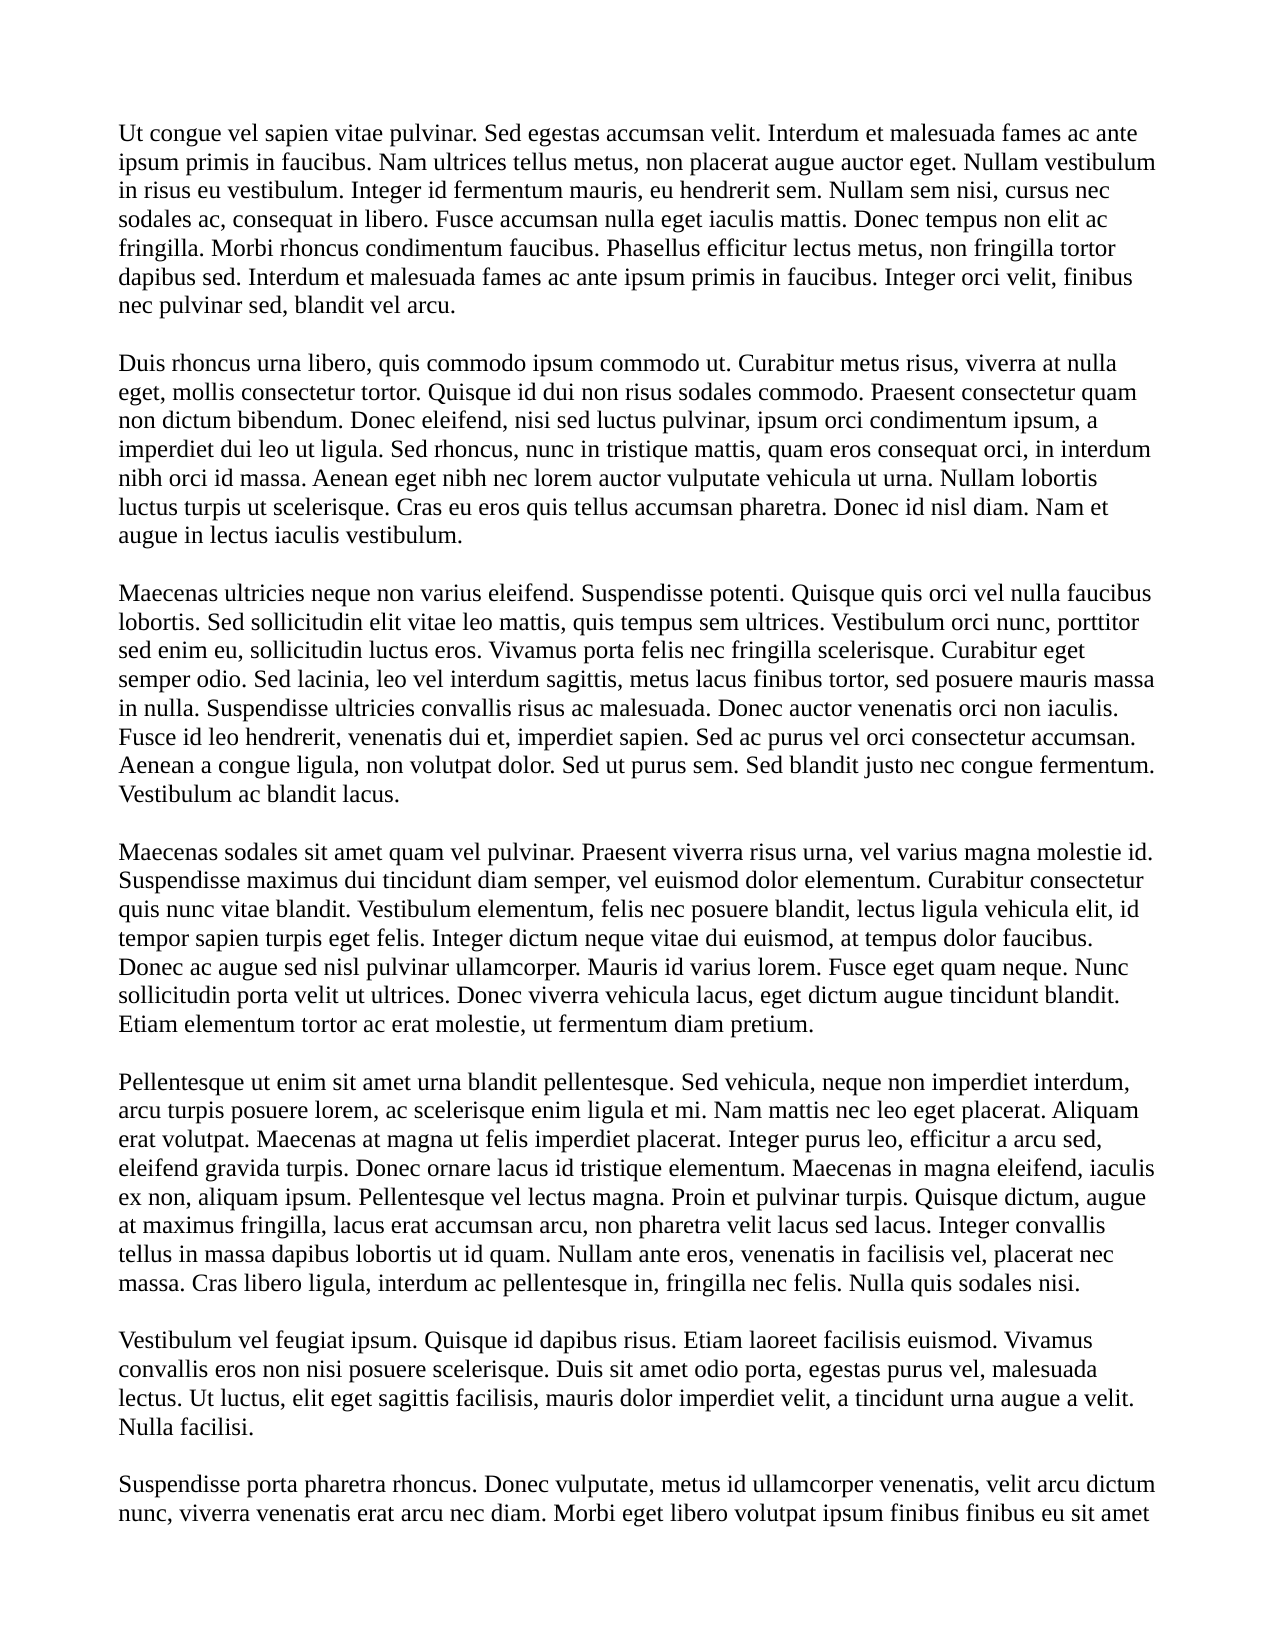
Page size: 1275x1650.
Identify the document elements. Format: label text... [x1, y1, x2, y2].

text Ut congue vel sapien vitae pulvinar. Sed egestas accumsan velit. Interdum et malesuada fames ac ante ipsum primis in faucibus. Nam ultrices tellus metus, non placerat augue auctor eget. Nullam vestibulum in risus eu vestibulum. Integer id fermentum mauris, eu hendrerit sem. Nullam sem nisi, cursus nec sodales ac, consequat in libero. Fusce accumsan nulla eget iaculis mattis. Donec tempus non elit ac fringilla. Morbi rhoncus condimentum faucibus. Phasellus efficitur lectus metus, non fringilla tortor dapibus sed. Interdum et malesuada fames ac ante ipsum primis in faucibus. Integer orci velit, finibus nec pulvinar sed, blandit vel arcu. [118, 118, 1157, 319]
text Maecenas sodales sit amet quam vel pulvinar. Praesent viverra risus urna, vel varius magna molestie id. Suspendisse maximus dui tincidunt diam semper, vel euismod dolor elementum. Curabitur consectetur quis nunc vitae blandit. Vestibulum elementum, felis nec posuere blandit, lectus ligula vehicula elit, id tempor sapien turpis eget felis. Integer dictum neque vitae dui euismod, at tempus dolor faucibus. Donec ac augue sed nisl pulvinar ullamcorper. Mauris id varius lorem. Fusce eget quam neque. Nunc sollicitudin porta velit ut ultrices. Donec viverra vehicula lacus, eget dictum augue tincidunt blandit. Etiam elementum tortor ac erat molestie, ut fermentum diam pretium. [118, 837, 1157, 1038]
text Duis rhoncus urna libero, quis commodo ipsum commodo ut. Curabitur metus risus, viverra at nulla eget, mollis consectetur tortor. Quisque id dui non risus sodales commodo. Praesent consectetur quam non dictum bibendum. Donec eleifend, nisi sed luctus pulvinar, ipsum orci condimentum ipsum, a imperdiet dui leo ut ligula. Sed rhoncus, nunc in tristique mattis, quam eros consequat orci, in interdum nibh orci id massa. Aenean eget nibh nec lorem auctor vulputate vehicula ut urna. Nullam lobortis luctus turpis ut scelerisque. Cras eu eros quis tellus accumsan pharetra. Donec id nisl diam. Nam et augue in lectus iaculis vestibulum. [118, 348, 1157, 549]
text Pellentesque ut enim sit amet urna blandit pellentesque. Sed vehicula, neque non imperdiet interdum, arcu turpis posuere lorem, ac scelerisque enim ligula et mi. Nam mattis nec leo eget placerat. Aliquam erat volutpat. Maecenas at magna ut felis imperdiet placerat. Integer purus leo, efficitur a arcu sed, eleifend gravida turpis. Donec ornare lacus id tristique elementum. Maecenas in magna eleifend, iaculis ex non, aliquam ipsum. Pellentesque vel lectus magna. Proin et pulvinar turpis. Quisque dictum, augue at maximus fringilla, lacus erat accumsan arcu, non pharetra velit lacus sed lacus. Integer convallis tellus in massa dapibus lobortis ut id quam. Nullam ante eros, venenatis in facilisis vel, placerat nec massa. Cras libero ligula, interdum ac pellentesque in, fringilla nec felis. Nulla quis sodales nisi. [118, 1067, 1157, 1297]
text Maecenas ultricies neque non varius eleifend. Suspendisse potenti. Quisque quis orci vel nulla faucibus lobortis. Sed sollicitudin elit vitae leo mattis, quis tempus sem ultrices. Vestibulum orci nunc, porttitor sed enim eu, sollicitudin luctus eros. Vivamus porta felis nec fringilla scelerisque. Curabitur eget semper odio. Sed lacinia, leo vel interdum sagittis, metus lacus finibus tortor, sed posuere mauris massa in nulla. Suspendisse ultricies convallis risus ac malesuada. Donec auctor venenatis orci non iaculis. Fusce id leo hendrerit, venenatis dui et, imperdiet sapien. Sed ac purus vel orci consectetur accumsan. Aenean a congue ligula, non volutpat dolor. Sed ut purus sem. Sed blandit justo nec congue fermentum. Vestibulum ac blandit lacus. [118, 578, 1157, 808]
text Vestibulum vel feugiat ipsum. Quisque id dapibus risus. Etiam laoreet facilisis euismod. Vivamus convallis eros non nisi posuere scelerisque. Duis sit amet odio porta, egestas purus vel, malesuada lectus. Ut luctus, elit eget sagittis facilisis, mauris dolor imperdiet velit, a tincidunt urna augue a velit. Nulla facilisi. [118, 1326, 1157, 1441]
text Suspendisse porta pharetra rhoncus. Donec vulputate, metus id ullamcorper venenatis, velit arcu dictum nunc, viverra venenatis erat arcu nec diam. Morbi eget libero volutpat ipsum finibus finibus eu sit amet [118, 1469, 1157, 1527]
